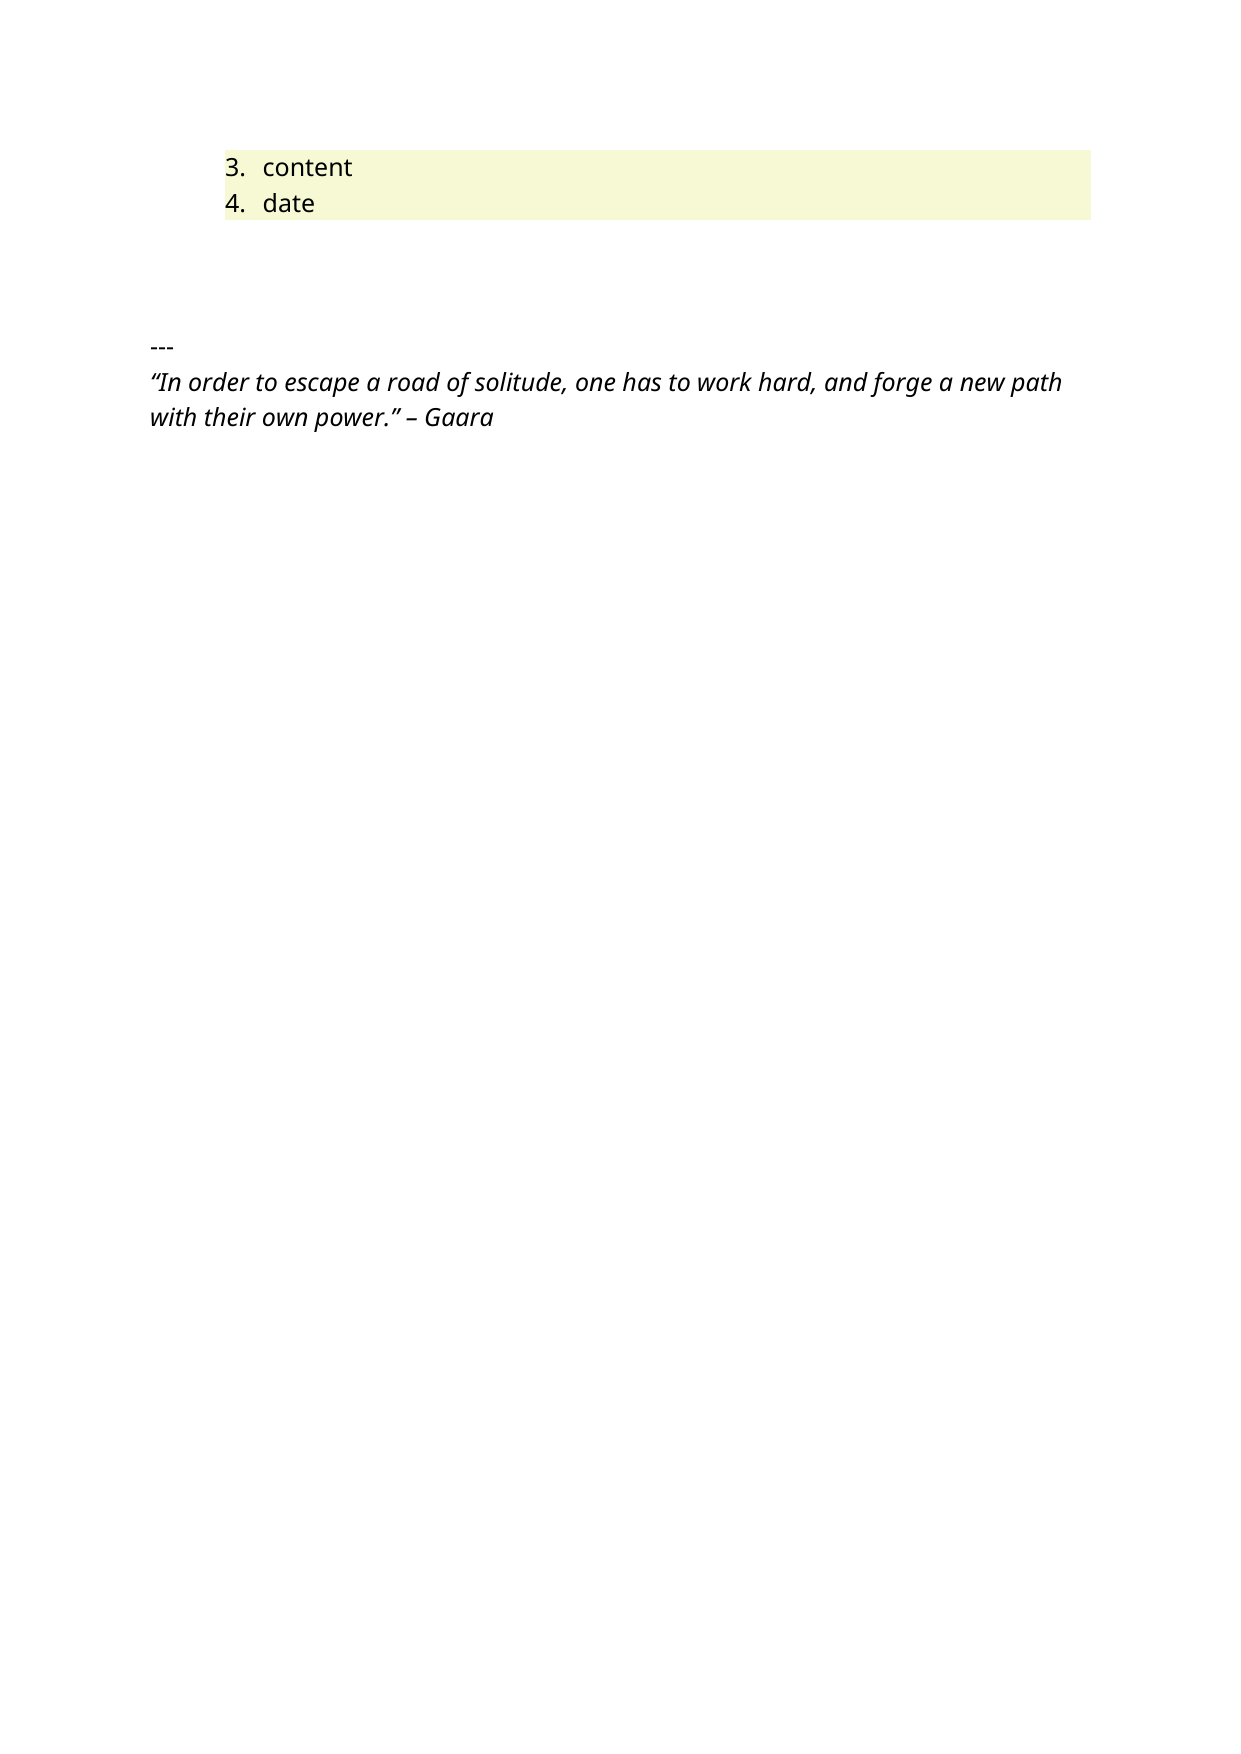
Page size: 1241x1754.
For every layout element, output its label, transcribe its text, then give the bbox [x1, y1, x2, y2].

text “In order to escape a road of solitude, one has to work hard, and forge a new path with their own power.” – Gaara [150, 364, 1091, 434]
list content [225, 150, 1091, 184]
text --- [150, 329, 1091, 363]
list date [225, 186, 1091, 220]
